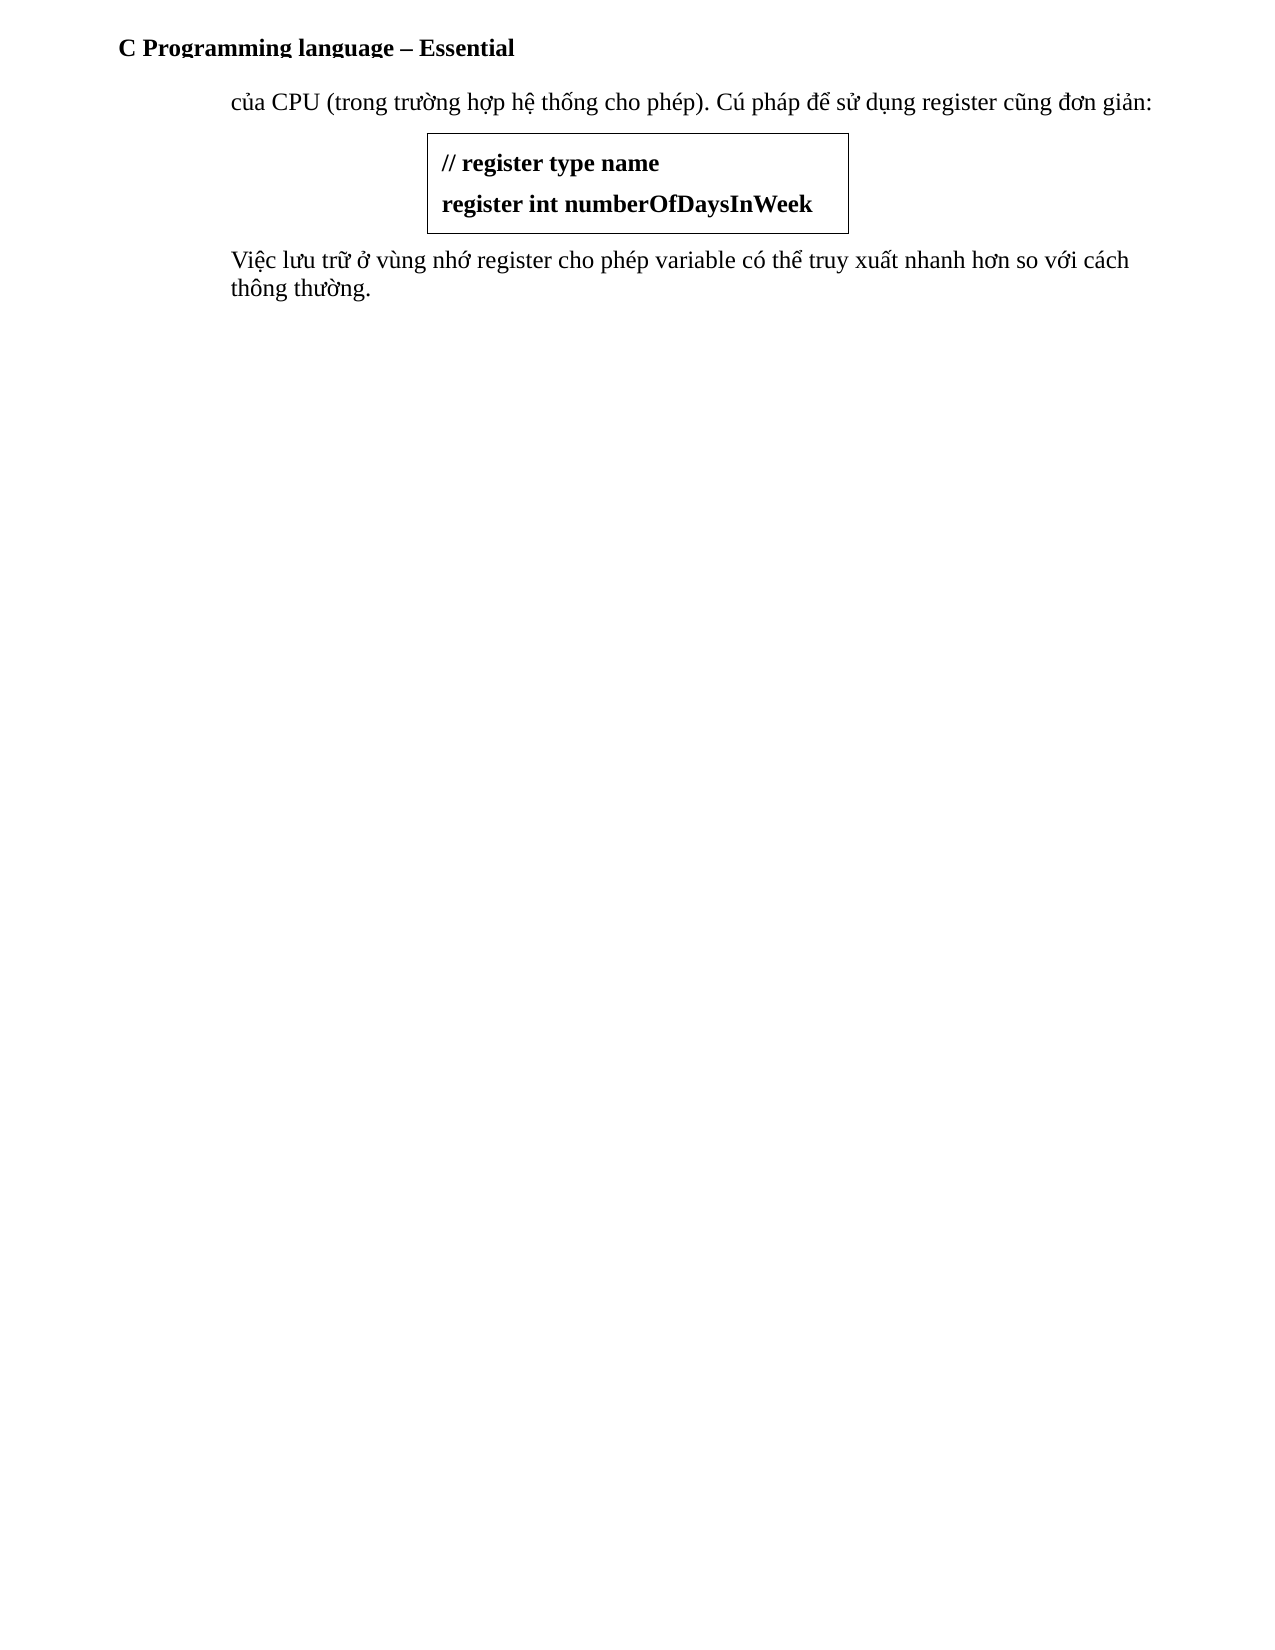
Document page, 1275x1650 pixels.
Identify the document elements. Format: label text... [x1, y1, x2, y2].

list register int numberOfDaysInWeek [442, 189, 833, 218]
list // register type name [442, 148, 833, 177]
list Việc lưu trữ ở vùng nhớ register cho phép variable có thể truy xuất nhanh hơn so với cách thông thường. [193, 129, 1157, 302]
list của CPU (trong trường hợp hệ thống cho phép). Cú pháp để sử dụng register cũng đơn giản: [193, 87, 1157, 116]
